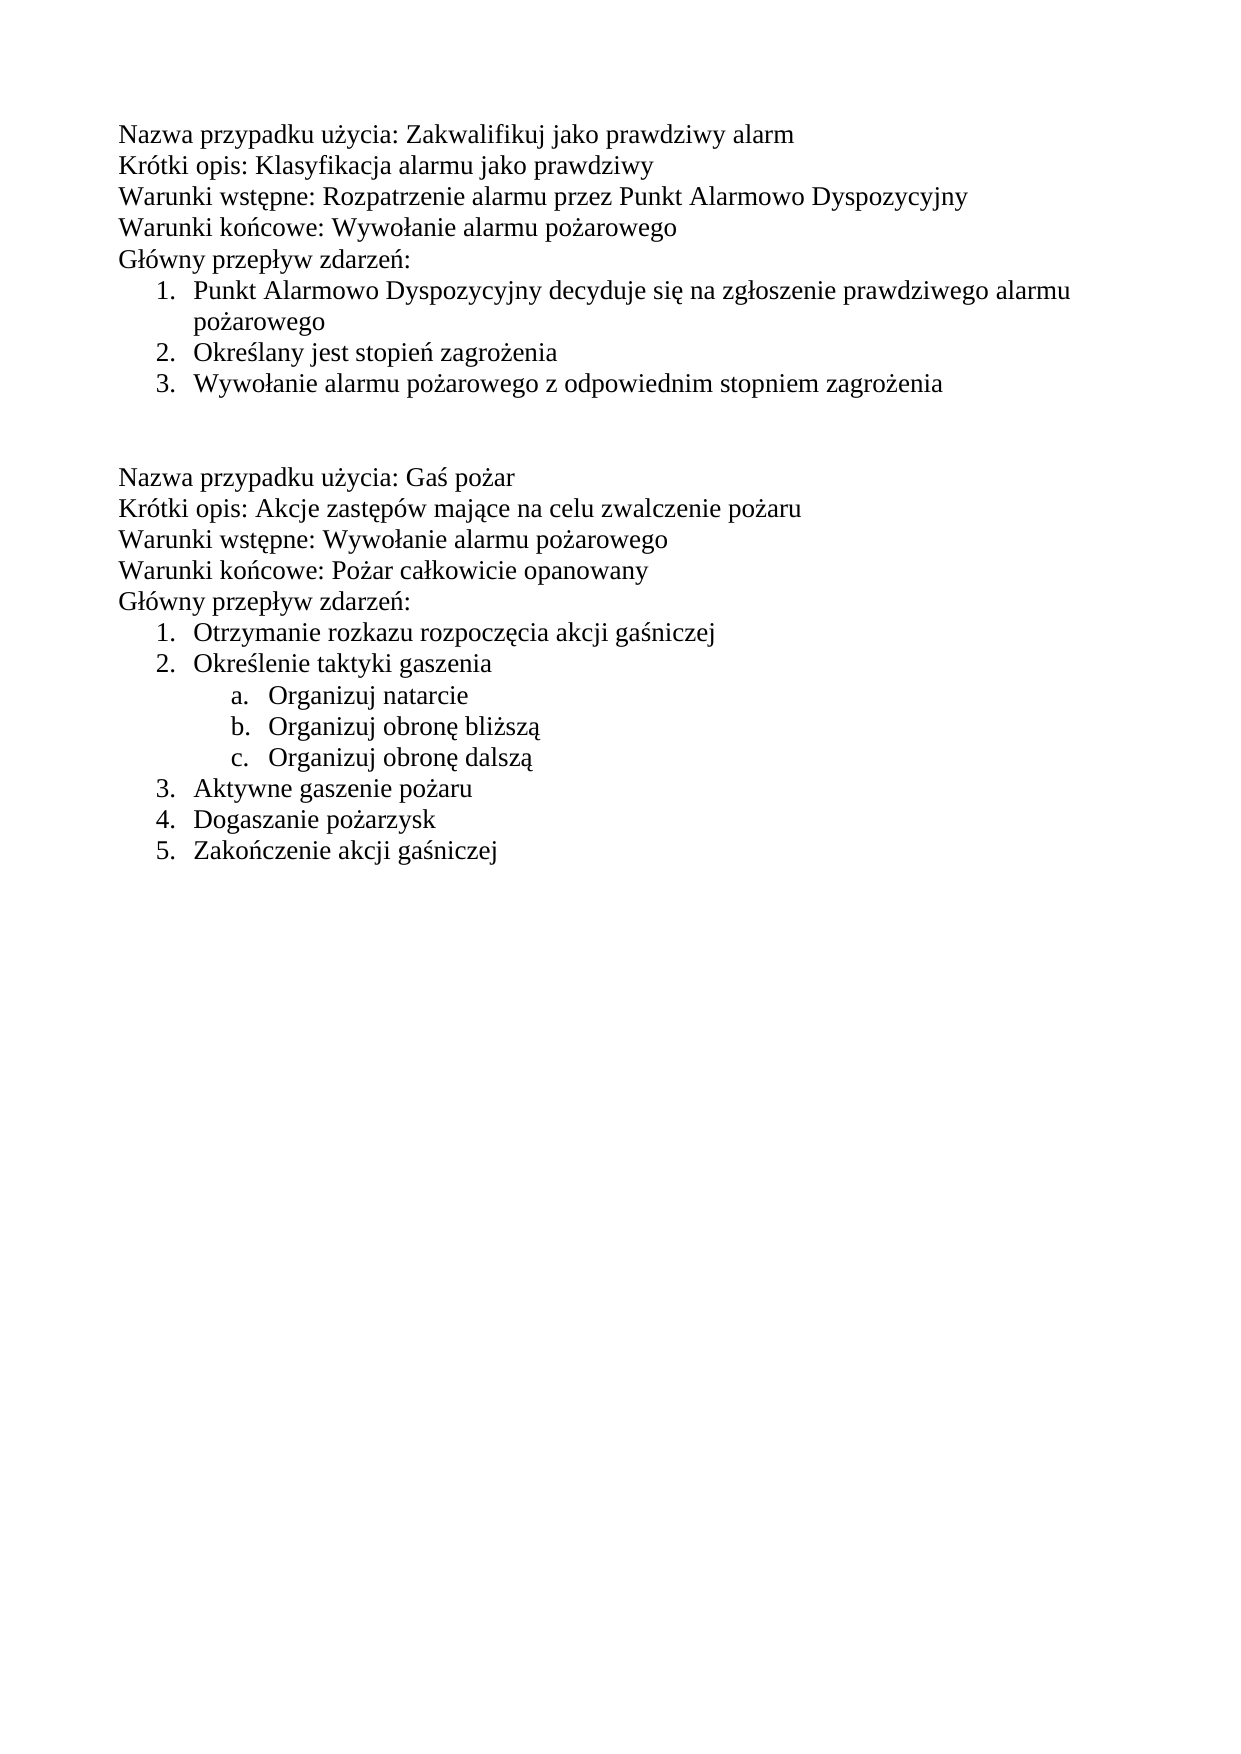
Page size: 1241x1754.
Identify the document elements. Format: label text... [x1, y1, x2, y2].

list Organizuj obronę bliższą [231, 710, 1122, 741]
text Nazwa przypadku użycia: Zakwalifikuj jako prawdziwy alarm [118, 118, 1122, 149]
list Organizuj obronę dalszą [231, 741, 1122, 772]
list Aktywne gaszenie pożaru [156, 772, 1122, 803]
text Warunki końcowe: Pożar całkowicie opanowany [118, 554, 1122, 585]
list Określenie taktyki gaszenia [156, 648, 1122, 679]
list Zakończenie akcji gaśniczej [156, 834, 1122, 866]
list Określany jest stopień zagrożenia [156, 336, 1122, 367]
list Dogaszanie pożarzysk [156, 803, 1122, 834]
text Krótki opis: Klasyfikacja alarmu jako prawdziwy [118, 149, 1122, 180]
text Nazwa przypadku użycia: Gaś pożar [118, 461, 1122, 492]
text Warunki wstępne: Wywołanie alarmu pożarowego [118, 523, 1122, 554]
list Organizuj natarcie [231, 679, 1122, 710]
text Warunki wstępne: Rozpatrzenie alarmu przez Punkt Alarmowo Dyspozycyjny [118, 180, 1122, 212]
text Główny przepływ zdarzeń: [118, 585, 1122, 616]
list Wywołanie alarmu pożarowego z odpowiednim stopniem zagrożenia [156, 367, 1122, 398]
list Punkt Alarmowo Dyspozycyjny decyduje się na zgłoszenie prawdziwego alarmu pożarowego [156, 274, 1122, 336]
list Otrzymanie rozkazu rozpoczęcia akcji gaśniczej [156, 616, 1122, 648]
text Główny przepływ zdarzeń: [118, 243, 1122, 274]
text Warunki końcowe: Wywołanie alarmu pożarowego [118, 212, 1122, 243]
text Krótki opis: Akcje zastępów mające na celu zwalczenie pożaru [118, 492, 1122, 523]
